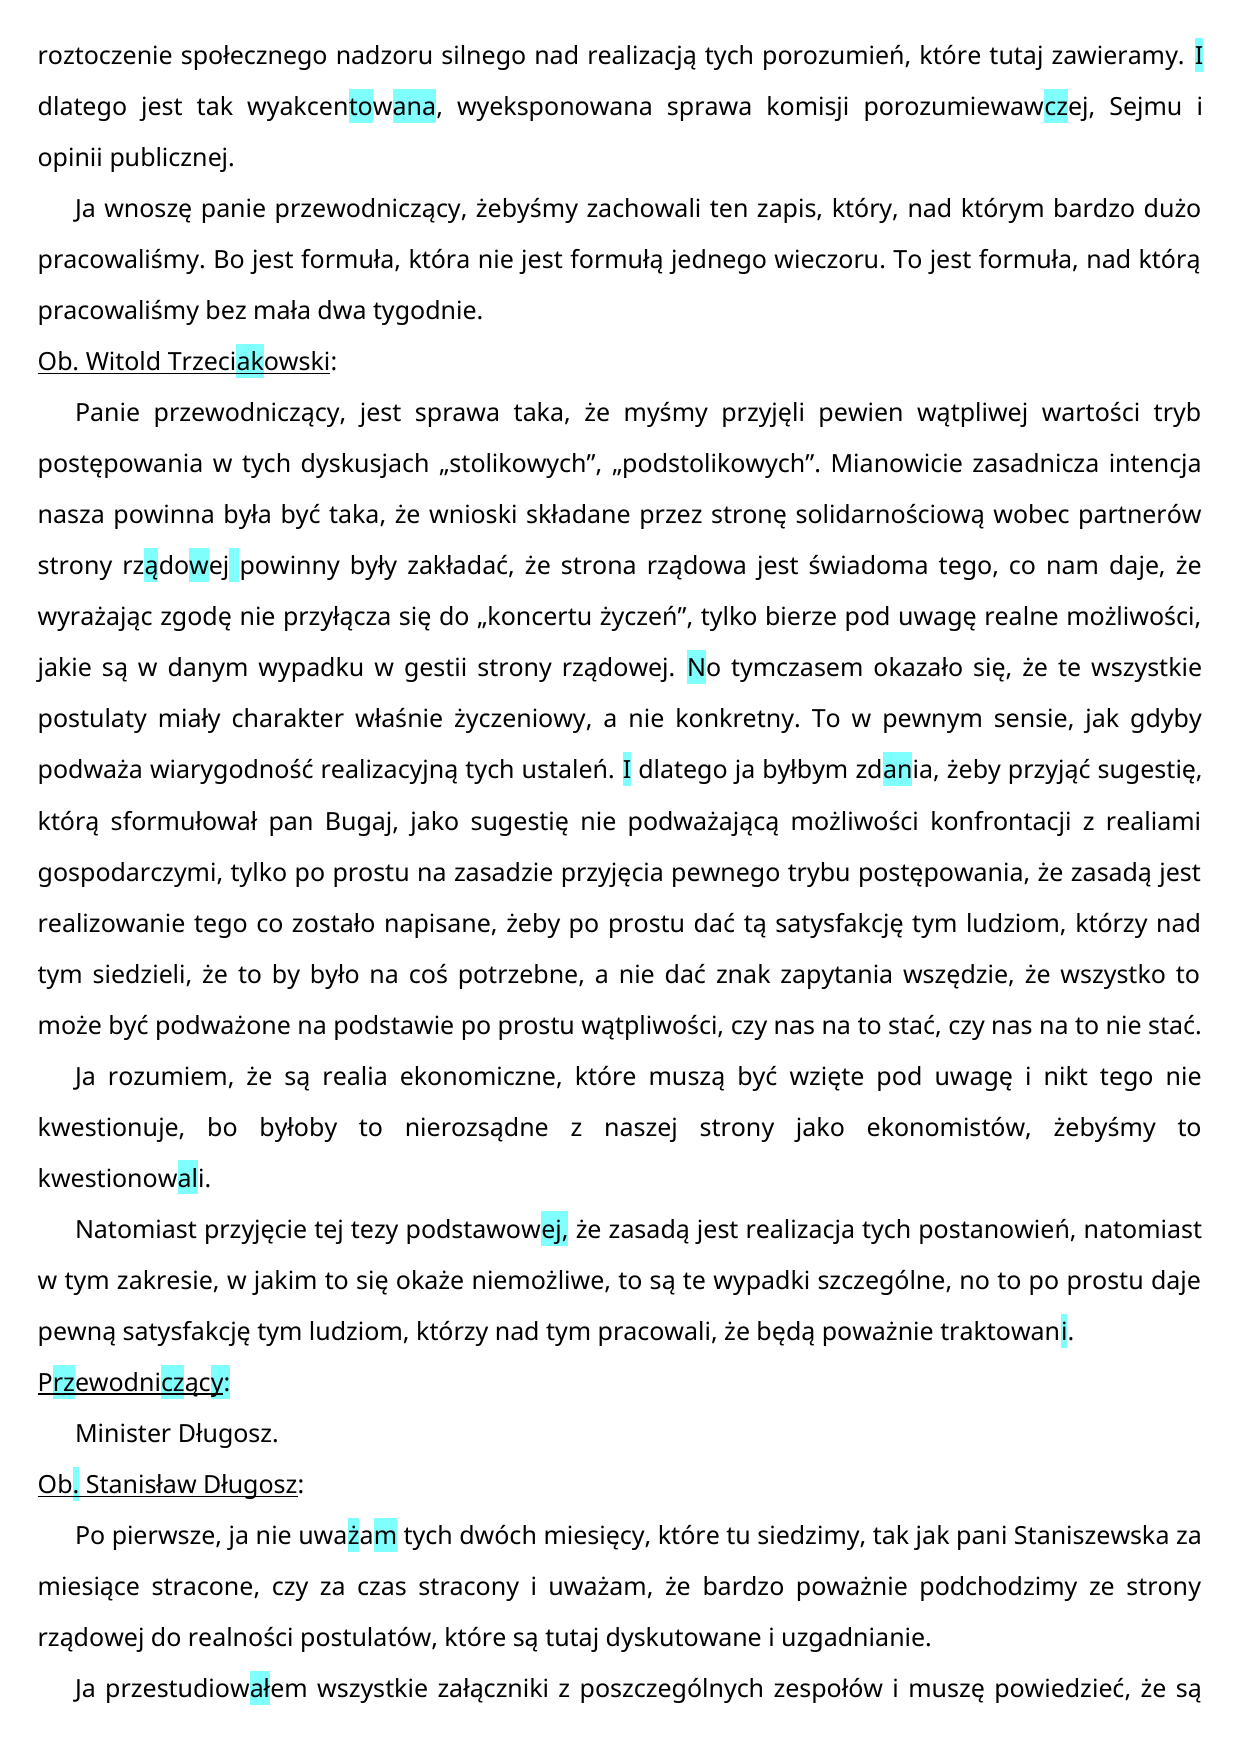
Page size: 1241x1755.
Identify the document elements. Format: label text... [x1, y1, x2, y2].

text Ja rozumiem, że są realia ekonomiczne, które muszą być wzięte pod uwagę i nikt tego nie kwestionuje, bo byłoby to nierozsądne z naszej strony jako ekonomistów, żebyśmy to kwestionowali. [37, 1058, 1203, 1194]
text Po pierwsze, ja nie uważam tych dwóch miesięcy, które tu siedzimy, tak jak pani Staniszewska za miesiące stracone, czy za czas stracony i uważam, że bardzo poważnie podchodzimy ze strony rządowej do realności postulatów, które są tutaj dyskutowane i uzgadnianie. [37, 1518, 1203, 1654]
text Natomiast przyjęcie tej tezy podstawowej, że zasadą jest realizacja tych postanowień, natomiast w tym zakresie, w jakim to się okaże niemożliwe, to są te wypadki szczególne, no to po prostu daje pewną satysfakcję tym ludziom, którzy nad tym pracowali, że będą poważnie traktowani. [37, 1211, 1203, 1348]
text Minister Długosz. [37, 1416, 1203, 1450]
text Ob. Stanisław Długosz: [37, 1467, 1203, 1501]
text Ja przestudiowałem wszystkie załączniki z poszczególnych zespołów i muszę powiedzieć, że są [37, 1671, 1203, 1705]
text Ja wnoszę panie przewodniczący, żebyśmy zachowali ten zapis, który, nad którym bardzo dużo pracowaliśmy. Bo jest formuła, która nie jest formułą jednego wieczoru. To jest formuła, nad którą pracowaliśmy bez mała dwa tygodnie. [37, 191, 1203, 327]
text Przewodniczący: [37, 1364, 1203, 1399]
text Panie przewodniczący, jest sprawa taka, że myśmy przyjęli pewien wątpliwej wartości tryb postępowania w tych dyskusjach „stolikowych”, „podstolikowych”. Mianowicie zasadnicza intencja nasza powinna była być taka, że wnioski składane przez stronę solidarnościową wobec partnerów strony rządowej powinny były zakładać, że strona rządowa jest świadoma tego, co nam daje, że wyrażając zgodę nie przyłącza się do „koncertu życzeń”, tylko bierze pod uwagę realne możliwości, jakie są w danym wypadku w gestii strony rządowej. No tymczasem okazało się, że te wszystkie postulaty miały charakter właśnie życzeniowy, a nie konkretny. To w pewnym sensie, jak gdyby podważa wiarygodność realizacyjną tych ustaleń. I dlatego ja byłbym zdania, żeby przyjąć sugestię, którą sformułował pan Bugaj, jako sugestię nie podważającą możliwości konfrontacji z realiami gospodarczymi, tylko po prostu na zasadzie przyjęcia pewnego trybu postępowania, że zasadą jest realizowanie tego co zostało napisane, żeby po prostu dać tą satysfakcję tym ludziom, którzy nad tym siedzieli, że to by było na coś potrzebne, a nie dać znak zapytania wszędzie, że wszystko to może być podważone na podstawie po prostu wątpliwości, czy nas na to stać, czy nas na to nie stać. [37, 395, 1203, 1041]
text Ob. Witold Trzeciakowski: [37, 344, 1203, 378]
text roztoczenie społecznego nadzoru silnego nad realizacją tych porozumień, które tutaj zawieramy. I dlatego jest tak wyakcentowana, wyeksponowana sprawa komisji porozumiewawczej, Sejmu i opinii publicznej. [37, 37, 1203, 174]
